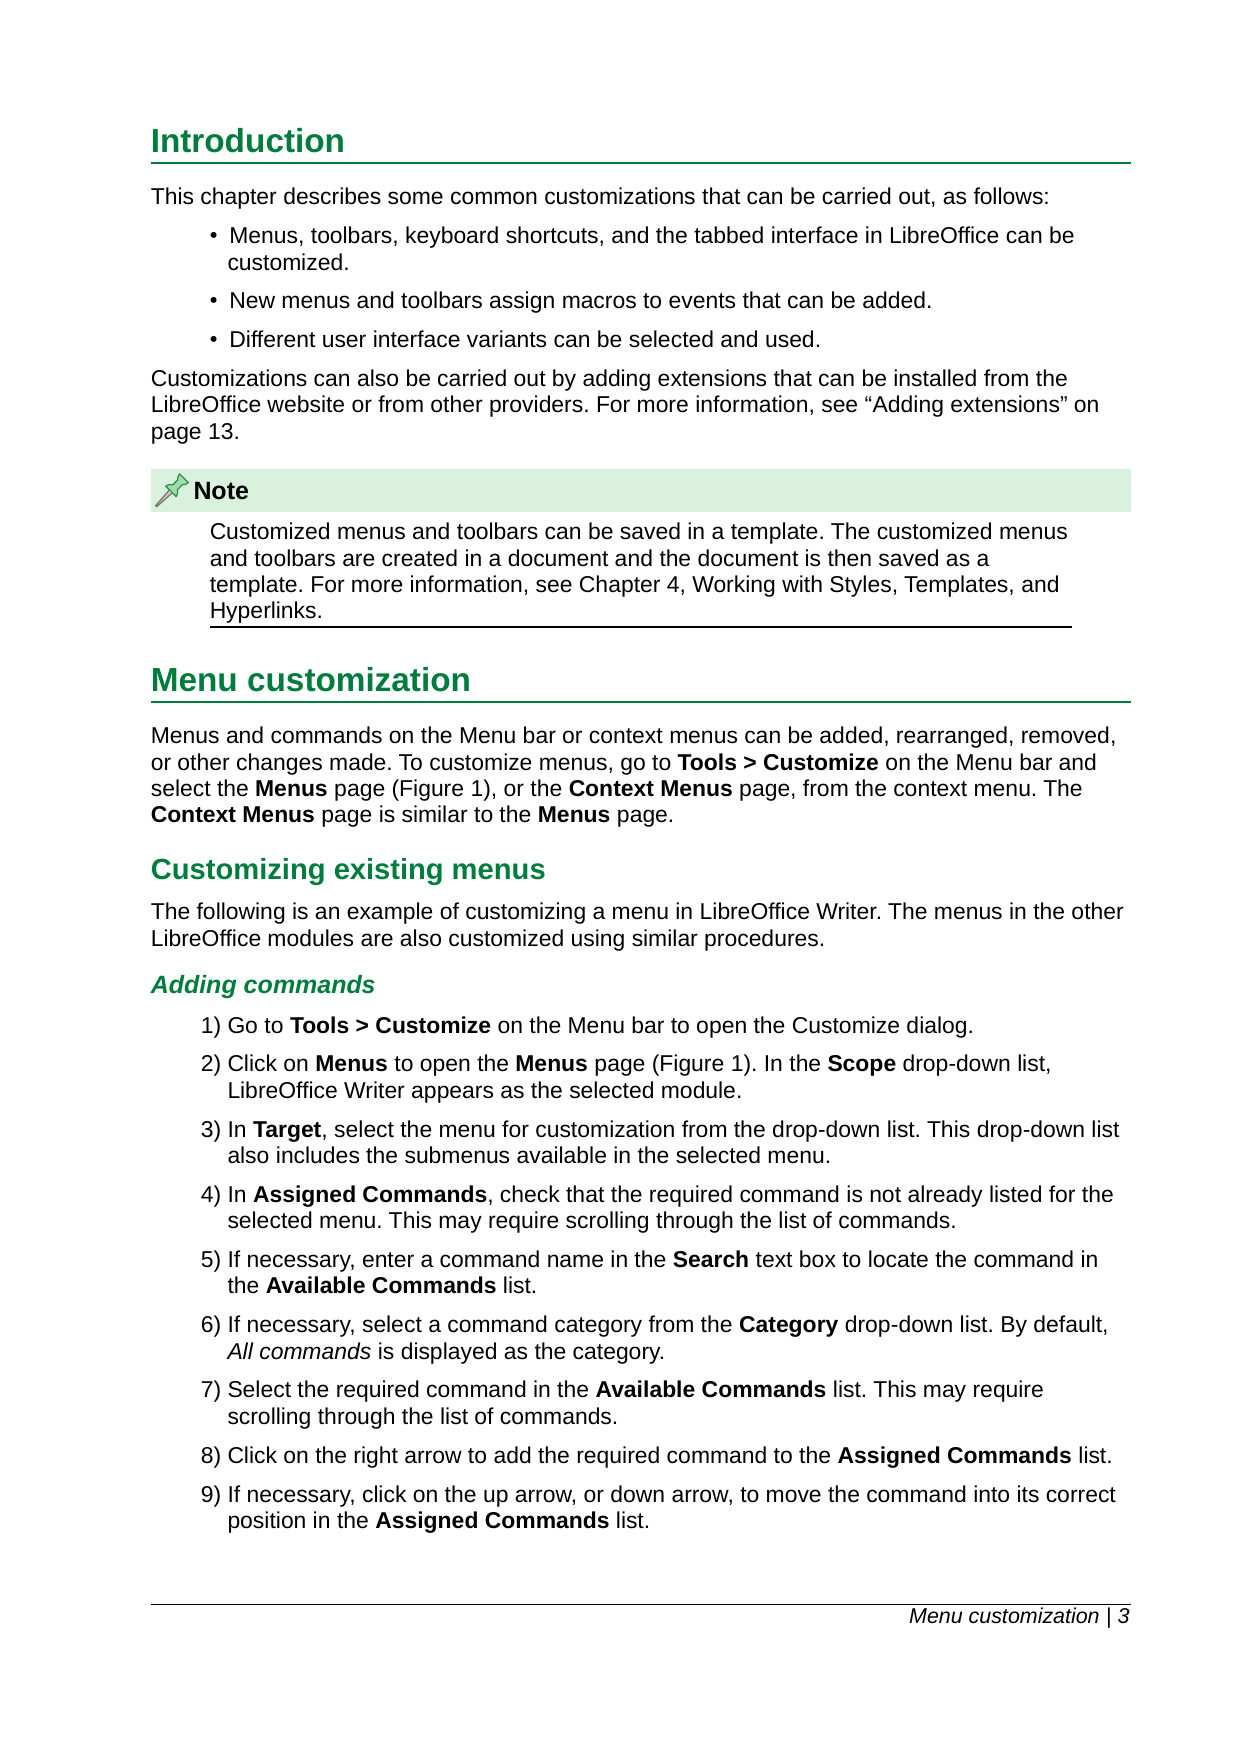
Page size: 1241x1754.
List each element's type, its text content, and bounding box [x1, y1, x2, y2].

list Menus, toolbars, keyboard shortcuts, and the tabbed interface in LibreOffice can be customized. [209, 222, 1131, 275]
subtitle Adding commands [151, 970, 1131, 999]
text The following is an example of customizing a menu in LibreOffice Writer. The menus in the other LibreOffice modules are also customized using similar procedures. [151, 898, 1131, 951]
list If necessary, select a command category from the Category drop‑down list. By default, All commands is displayed as the category. [227, 1311, 1131, 1364]
subtitle Menu customization [151, 660, 1131, 701]
list New menus and toolbars assign macros to events that can be added. [209, 287, 1131, 314]
subtitle Introduction [151, 121, 1131, 162]
list If necessary, enter a command name in the Search text box to locate the command in the Available Commands list. [227, 1246, 1131, 1299]
list Select the required command in the Available Commands list. This may require scrolling through the list of commands. [227, 1376, 1131, 1429]
text Customized menus and toolbars can be saved in a template. The customized menus and toolbars are created in a document and the document is then saved as a template. For more information, see Chapter 4, Working with Styles, Templates, and Hyperlinks. [209, 518, 1072, 628]
list Different user interface variants can be selected and used. [209, 326, 1131, 353]
list In Target, select the menu for customization from the drop-down list. This drop‑down list also includes the submenus available in the selected menu. [227, 1116, 1131, 1168]
text Customizations can also be carried out by adding extensions that can be installed from the LibreOffice website or from other providers. For more information, see “Adding extensions” on page 13. [151, 365, 1131, 444]
list Click on the right arrow to add the required command to the Assigned Commands list. [227, 1442, 1131, 1468]
list Go to Tools > Customize on the Menu bar to open the Customize dialog. [227, 1012, 1131, 1038]
subtitle Note [151, 469, 1131, 512]
subtitle Customizing existing menus [151, 852, 1131, 886]
text Menus and commands on the Menu bar or context menus can be added, rearranged, removed, or other changes made. To customize menus, go to Tools > Customize on the Menu bar and select the Menus page (Figure 1), or the Context Menus page, from the context menu. The Context Menus page is similar to the Menus page. [151, 722, 1131, 827]
list This chapter describes some common customizations that can be carried out, as follows: [151, 183, 1131, 210]
list Click on Menus to open the Menus page (Figure 1). In the Scope drop-down list, LibreOffice Writer appears as the selected module. [227, 1050, 1131, 1103]
list If necessary, click on the up arrow, or down arrow, to move the command into its correct position in the Assigned Commands list. [227, 1481, 1131, 1533]
list In Assigned Commands, check that the required command is not already listed for the selected menu. This may require scrolling through the list of commands. [227, 1181, 1131, 1233]
